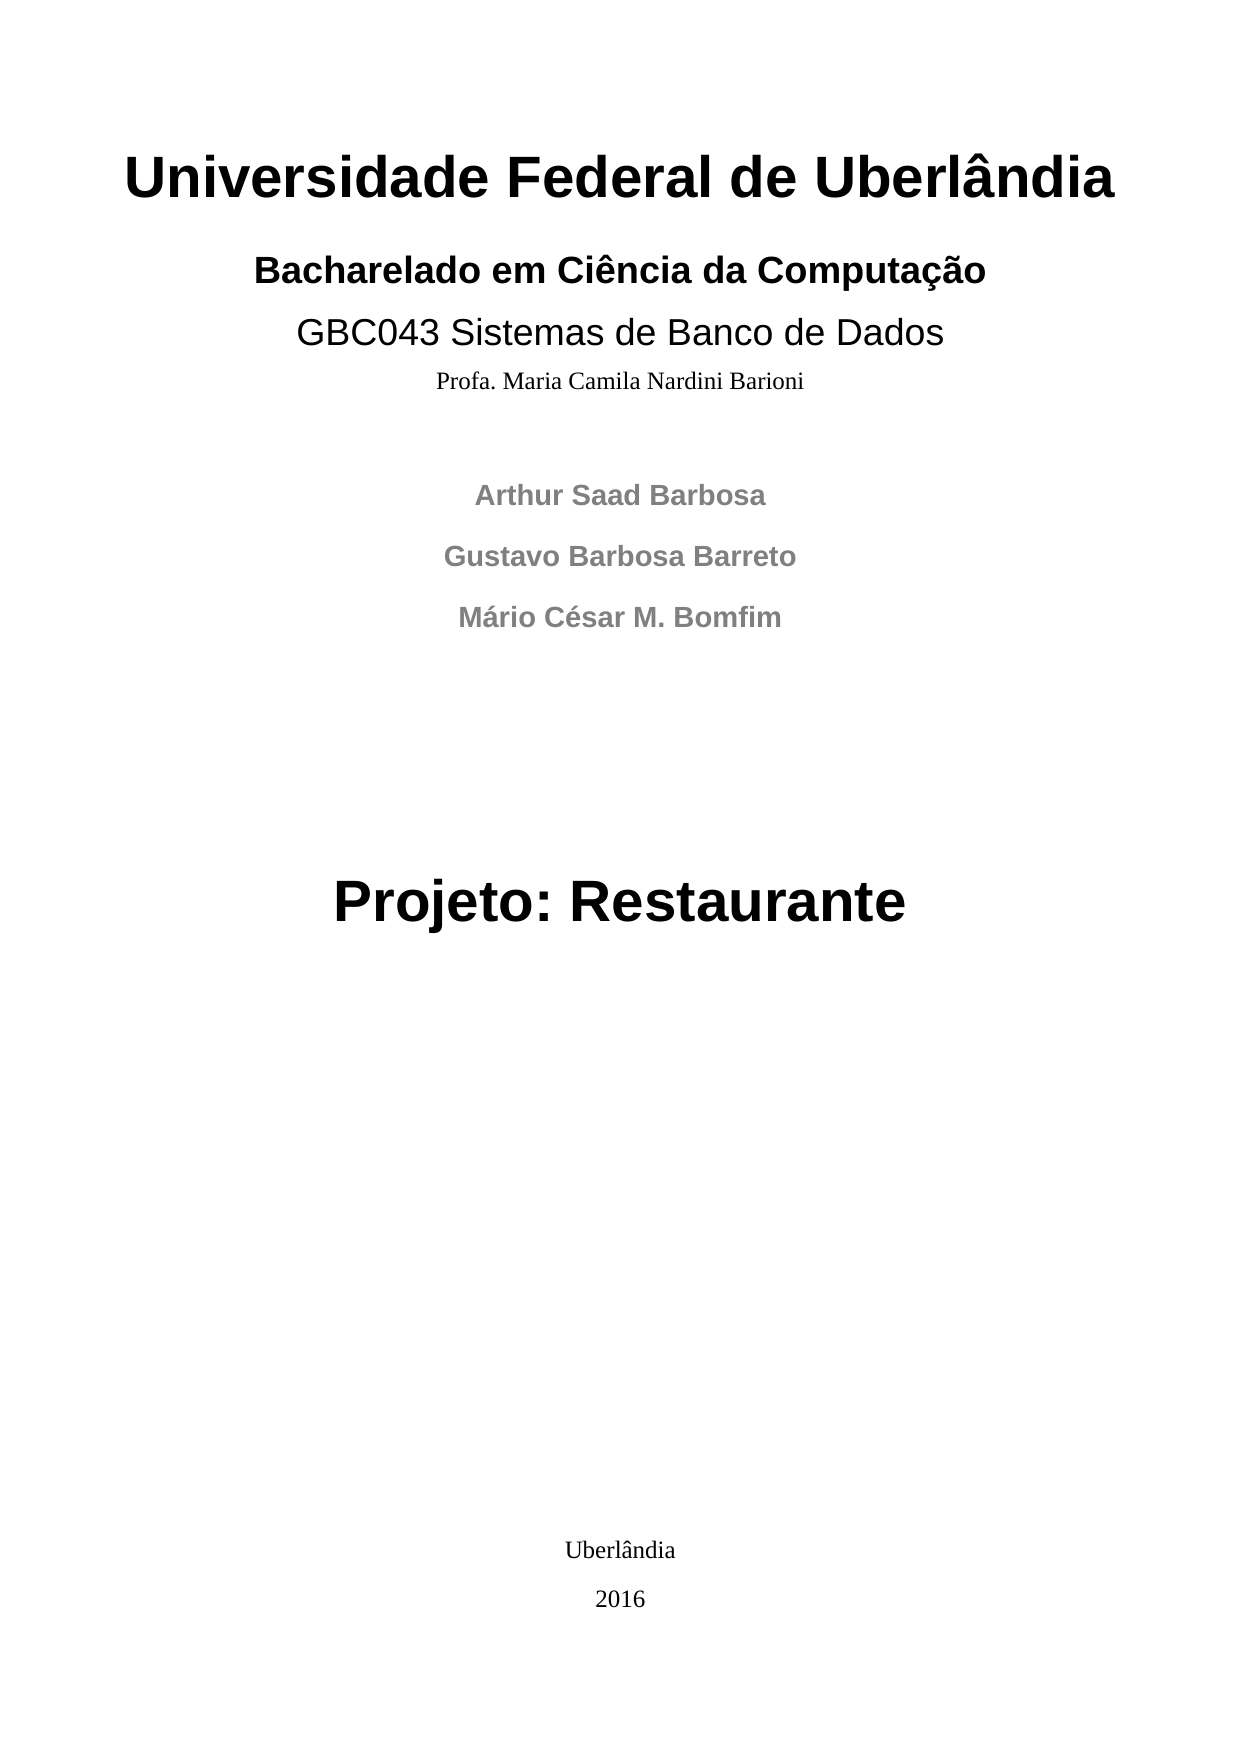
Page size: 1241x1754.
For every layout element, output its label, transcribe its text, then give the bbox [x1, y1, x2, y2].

subtitle Gustavo Barbosa Barreto [118, 539, 1122, 573]
title Universidade Federal de Uberlândia [118, 143, 1122, 210]
subtitle Arthur Saad Barbosa [118, 478, 1122, 512]
subtitle Bacharelado em Ciência da Computação [118, 248, 1122, 291]
subtitle Mário César M. Bomfim [118, 600, 1122, 633]
text Profa. Maria Camila Nardini Barioni [118, 366, 1122, 394]
subtitle GBC043 Sistemas de Banco de Dados [118, 310, 1122, 353]
text Uberlândia [118, 1535, 1122, 1564]
title Projeto: Restaurante [118, 867, 1122, 934]
text 2016 [118, 1584, 1122, 1613]
